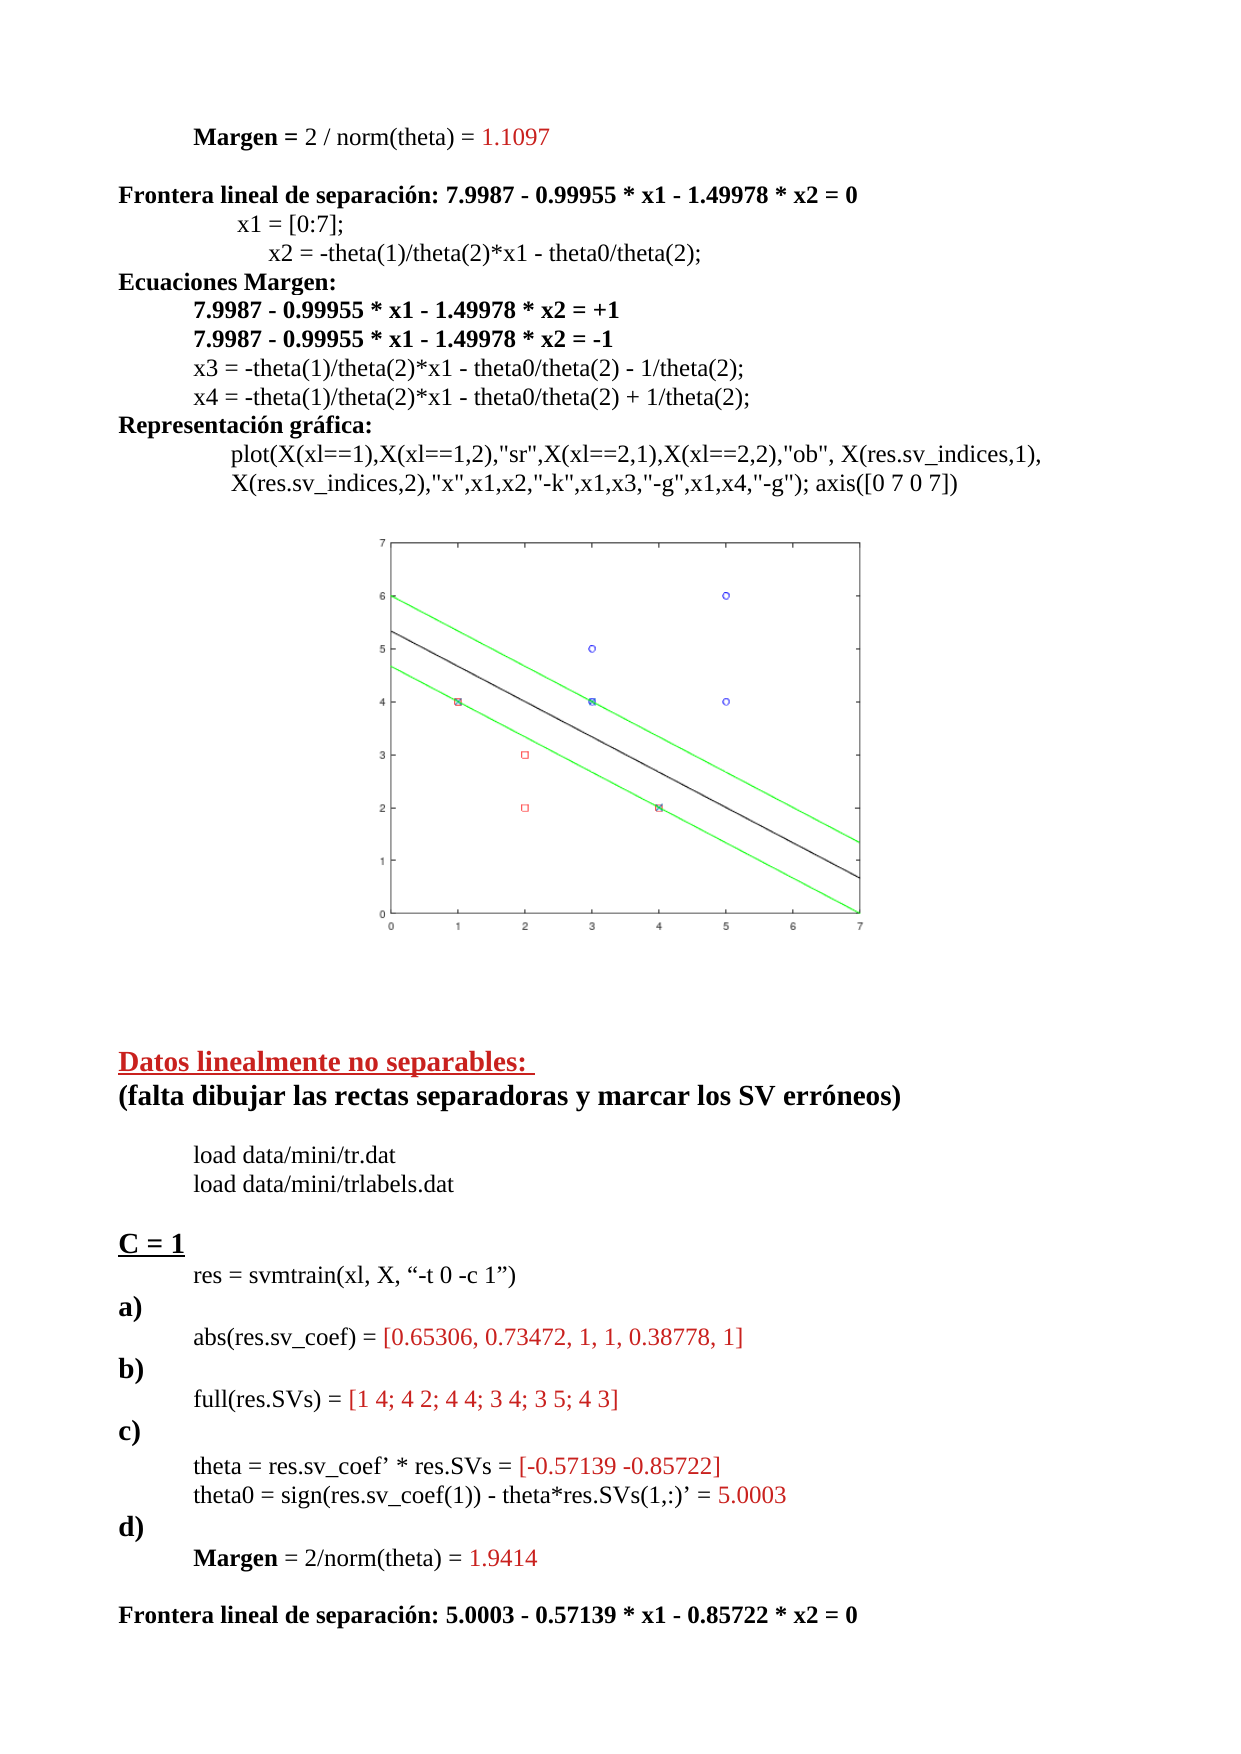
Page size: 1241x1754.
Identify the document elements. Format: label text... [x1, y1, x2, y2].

text b) [118, 1351, 1122, 1384]
text Frontera lineal de separación: 5.0003 - 0.57139 * x1 - 0.85722 * x2 = 0 [118, 1600, 1122, 1629]
text abs(res.sv_coef) = [0.65306, 0.73472, 1, 1, 0.38778, 1] [118, 1322, 1122, 1351]
text load data/mini/tr.dat [118, 1140, 1122, 1169]
text Frontera lineal de separación: 7.9987 - 0.99955 * x1 - 1.49978 * x2 = 0 [118, 180, 1122, 209]
text Datos linealmente no separables: [118, 1044, 1122, 1078]
text 7.9987 - 0.99955 * x1 - 1.49978 * x2 = +1 [118, 295, 1122, 324]
list x2 = -theta(1)/theta(2)*x1 - theta0/theta(2); [193, 238, 1122, 267]
text theta = res.sv_coef’ * res.SVs = [-0.57139 -0.85722] [118, 1447, 1122, 1480]
text d) [118, 1509, 1122, 1543]
text full(res.SVs) = [1 4; 4 2; 4 4; 3 4; 3 5; 4 3] [118, 1384, 1122, 1413]
text Margen = 2/norm(theta) = 1.9414 [118, 1543, 1122, 1571]
text load data/mini/trlabels.dat [118, 1169, 1122, 1198]
list Representación gráfica: [118, 410, 1122, 439]
text c) [118, 1413, 1122, 1447]
text 7.9987 - 0.99955 * x1 - 1.49978 * x2 = -1 [118, 324, 1122, 353]
list Ecuaciones Margen: [118, 267, 1122, 295]
text res = svmtrain(xl, X, “-t 0 -c 1”) [118, 1260, 1122, 1289]
picture [358, 525, 882, 943]
text a) [118, 1289, 1122, 1322]
text C = 1 [118, 1226, 1122, 1260]
text Margen = 2 / norm(theta) = 1.1097 [118, 118, 1122, 152]
list plot(X(xl==1),X(xl==1,2),"sr",X(xl==2,1),X(xl==2,2),"ob", X(res.sv_indices,1), X(res.sv_indices,2),"x",x1,x2,"-k",x1,x3,"-g",x1,x4,"-g"); axis([0 7 0 7]) [193, 439, 1122, 497]
text theta0 = sign(res.sv_coef(1)) - theta*res.SVs(1,:)’ = 5.0003 [118, 1480, 1122, 1509]
list x1 = [0:7]; [193, 209, 1122, 238]
text x4 = -theta(1)/theta(2)*x1 - theta0/theta(2) + 1/theta(2); [118, 382, 1122, 410]
text x3 = -theta(1)/theta(2)*x1 - theta0/theta(2) - 1/theta(2); [118, 353, 1122, 382]
text (falta dibujar las rectas separadoras y marcar los SV erróneos) [118, 1078, 1122, 1111]
